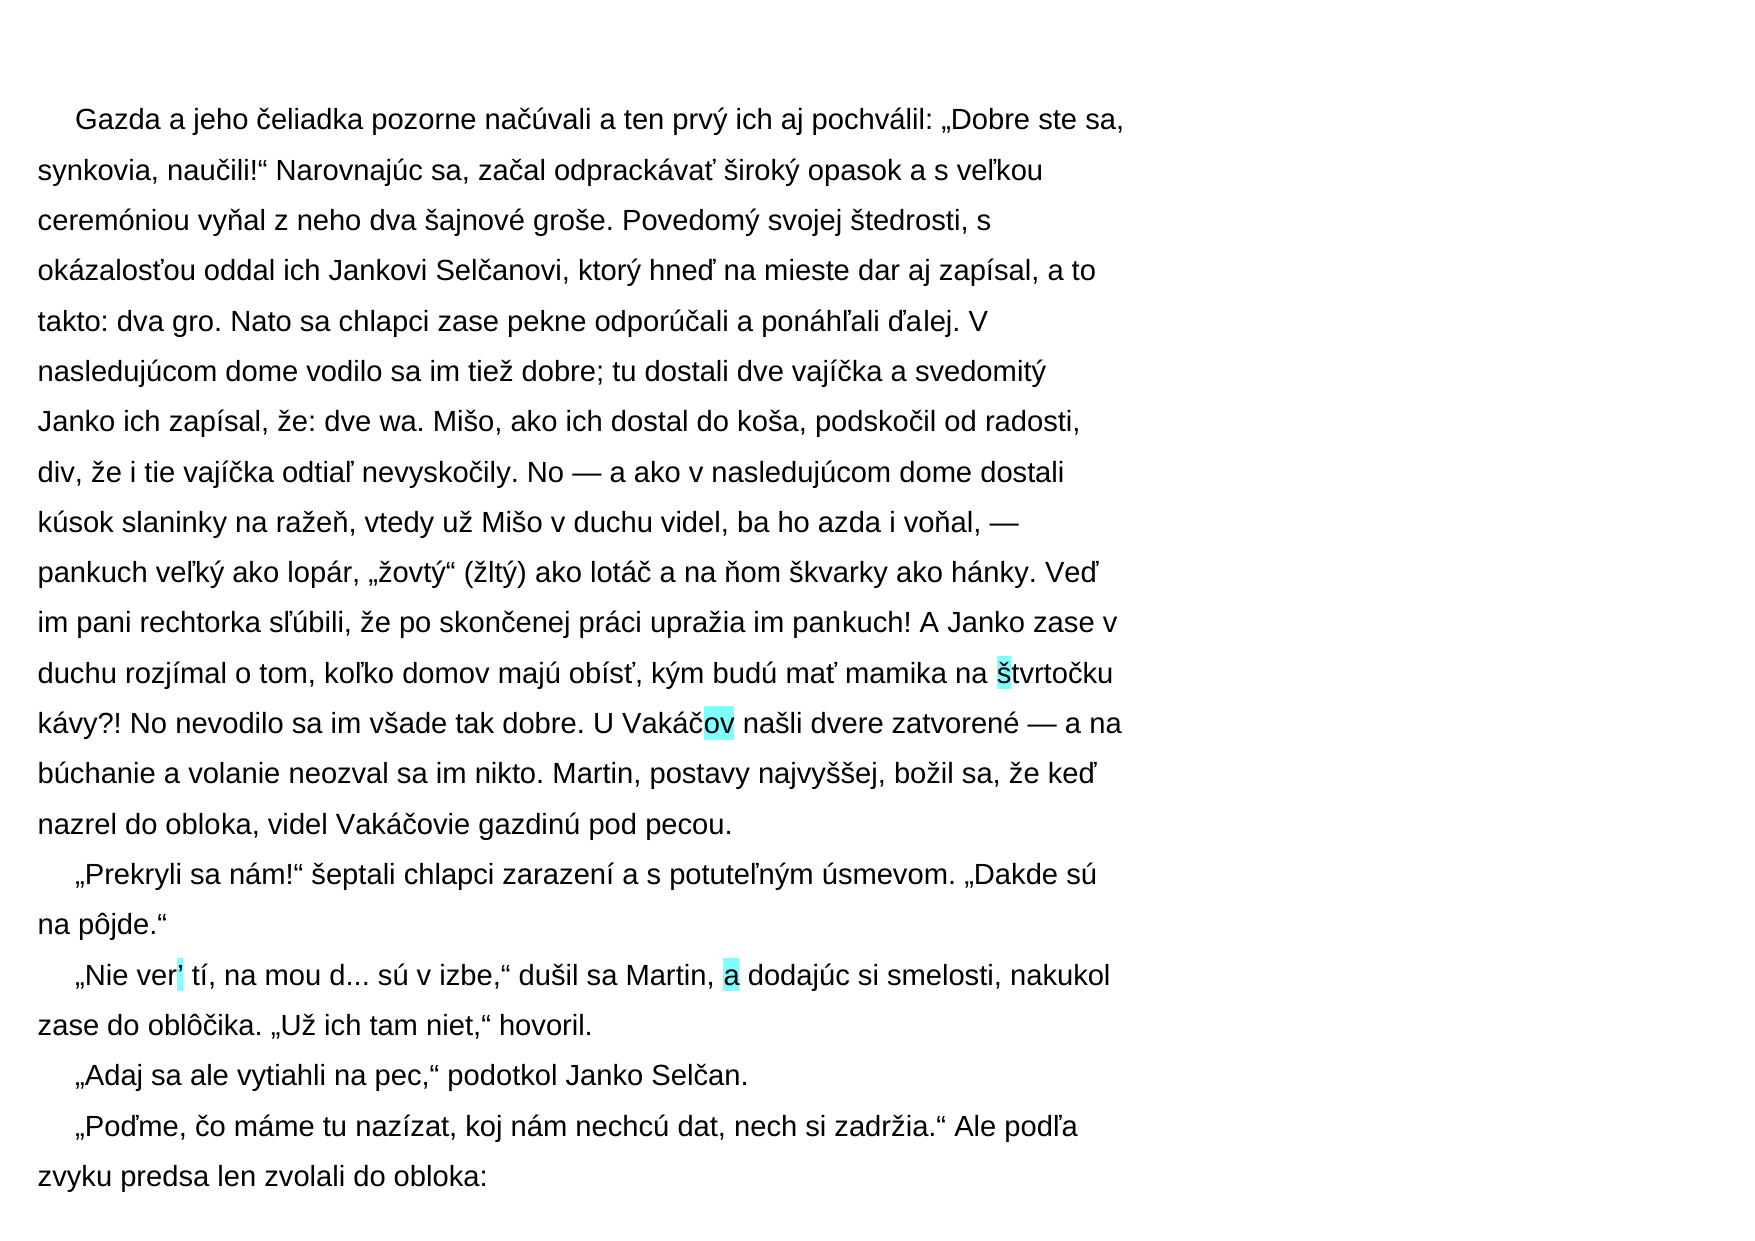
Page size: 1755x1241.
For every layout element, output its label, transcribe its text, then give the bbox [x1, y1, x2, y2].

text Gazda a jeho čeliadka pozorne načúvali a ten prvý ich aj pochválil: „Dobre ste sa, synkovia, naučili!“ Narovnajúc sa, začal odprackávať široký opasok a s veľkou ceremóniou vyňal z neho dva šajnové groše. Povedomý svojej štedrosti, s okázalosťou oddal ich Jankovi Selčanovi, ktorý hneď na mieste dar aj zapísal, a to takto: dva gro. Nato sa chlapci zase pekne odporúčali a ponáhľali ďa­lej. V nasledujúcom dome vodilo sa im tiež dobre; tu dostali dve vajíčka a svedomitý Janko ich za­písal, že: dve wa. Mišo, ako ich dostal do koša, podskočil od radosti, div, že i tie vajíčka odtiaľ nevyskočily. No — a ako v nasledujúcom dome dostali kúsok slaninky na ražeň, vtedy už Mišo v duchu videl, ba ho azda i voňal, — pankuch veľký ako lopár, „žovtý“ (žltý) ako lotáč a na ňom škvarky ako hánky. Veď im pani rechtorka sľúbili, že po skončenej práci upražia im pan­kuch! A Janko zase v duchu rozjímal o tom, koľko domov majú obísť, kým budú mať mamika na štvrtočku kávy?! No nevodilo sa im všade tak dobre. U Vakáčov našli dvere zatvorené — a na búchanie a volanie neozval sa im nikto. Martin, postavy najvyššej, božil sa, že keď nazrel do oblo­ka, videl Vakáčovie gazdinú pod pecou. [37, 102, 1130, 840]
text „Adaj sa ale vytiahli na pec,“ podotkol Janko Selčan. [37, 1058, 1130, 1092]
text „Nie ver’ tí, na mou d... sú v izbe,“ dušil sa Martin, a dodajúc si smelosti, nakukol zase do oblôčika. „Už ich tam niet,“ hovoril. [37, 958, 1130, 1042]
text „Prekryli sa nám!“ šeptali chlapci zarazení a s potuteľným úsmevom. „Dakde sú na pôjde.“ [37, 857, 1130, 941]
text „Poďme, čo máme tu nazízat, koj nám nechcú dat, nech si zadržia.“ Ale podľa zvyku predsa len zvolali do obloka: [37, 1109, 1130, 1192]
